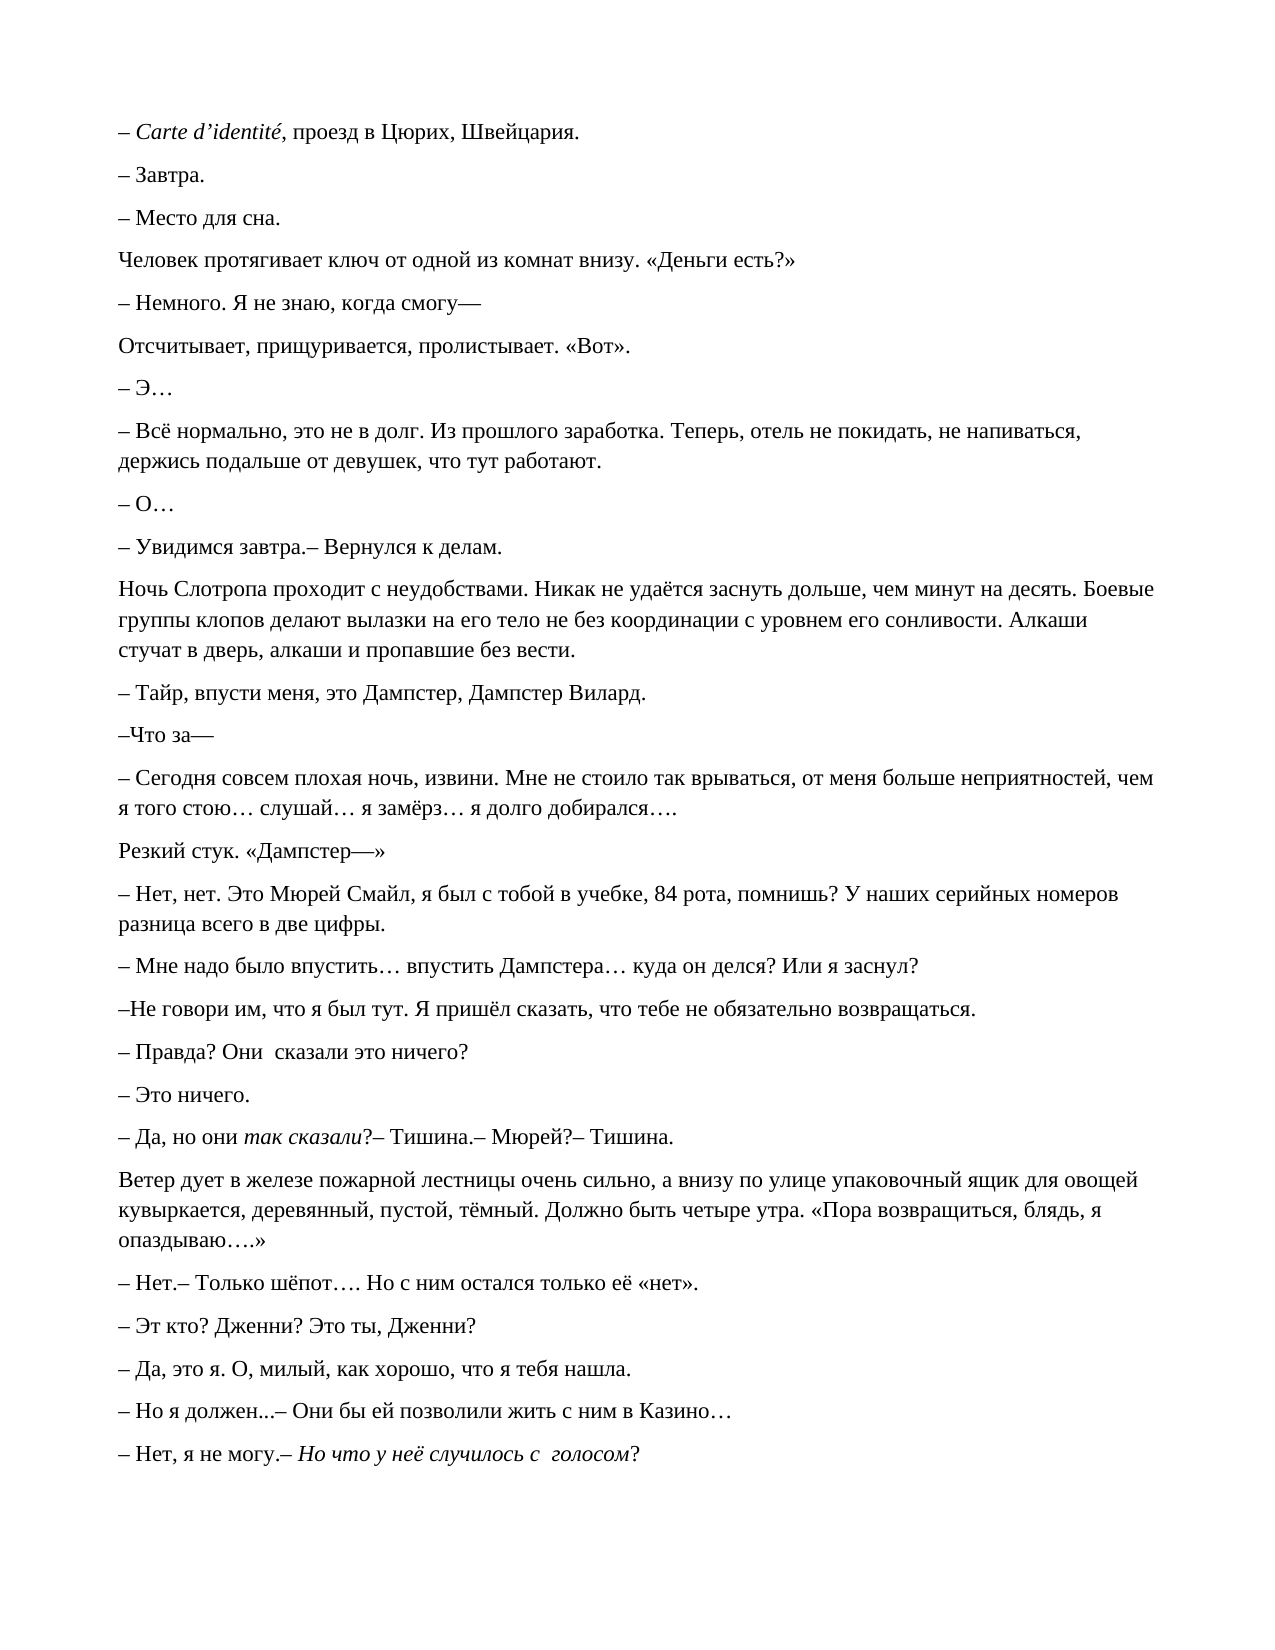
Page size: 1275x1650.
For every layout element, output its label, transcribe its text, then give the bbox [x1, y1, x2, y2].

text – Эт кто? Дженни? Это ты, Дженни? [118, 1312, 1157, 1338]
text – Всё нормально, это не в долг. Из прошлого заработка. Теперь, отель не покидать, не напиваться, держись подальше от девушек, что тут работают. [118, 417, 1157, 474]
text – Нет, я не могу.– Но что у неё случилось с голосом? [118, 1440, 1157, 1466]
text – Немного. Я не знаю, когда смогу— [118, 289, 1157, 315]
text – Место для сна. [118, 203, 1157, 230]
text Ночь Слотропа проходит с неудобствами. Никак не удаётся заснуть дольше, чем минут на десять. Боевые группы клопов делают вылазки на его тело не без координации с уровнем его сонливости. Алкаши стучат в дверь, алкаши и пропавшие без вести. [118, 575, 1157, 662]
text – Завтра. [118, 161, 1157, 187]
text –Что за— [118, 721, 1157, 748]
text – Carte d’identité, проезд в Цюрих, Швейцария. [118, 118, 1157, 144]
text – Нет.– Только шёпот…. Но с ним остался только её «нет». [118, 1269, 1157, 1296]
text –Не говори им, что я был тут. Я пришёл сказать, что тебе не обязательно возвращаться. [118, 995, 1157, 1022]
text – Мне надо было впустить… впустить Дампстера… куда он делся? Или я заснул? [118, 952, 1157, 979]
text Ветер дует в железе пожарной лестницы очень сильно, а внизу по улице упаковочный ящик для овощей кувыркается, деревянный, пустой, тёмный. Должно быть четыре утра. «Пора возвращиться, блядь, я опаздываю….» [118, 1166, 1157, 1253]
text – О… [118, 490, 1157, 516]
text – Это ничего. [118, 1081, 1157, 1107]
text – Сегодня совсем плохая ночь, извини. Мне не стоило так врываться, от меня больше неприятностей, чем я того стою… слушай… я замёрз… я долго добирался…. [118, 764, 1157, 821]
text Отсчитывает, прищуривается, пролистывает. «Вот». [118, 332, 1157, 358]
text – Да, но они так сказали?– Тишина.– Мюрей?– Тишина. [118, 1123, 1157, 1150]
text – Тайр, впусти меня, это Дампстер, Дампстер Вилард. [118, 678, 1157, 705]
text – Увидимся завтра.– Вернулся к делам. [118, 533, 1157, 559]
text Резкий стук. «Дампстер—» [118, 837, 1157, 863]
text – Нет, нет. Это Мюрей Смайл, я был с тобой в учебке, 84 рота, помнишь? У наших серийных номеров разница всего в две цифры. [118, 879, 1157, 936]
text – Э… [118, 374, 1157, 401]
text – Да, это я. О, милый, как хорошо, что я тебя нашла. [118, 1354, 1157, 1381]
text – Правда? Они сказали это ничего? [118, 1038, 1157, 1064]
text – Но я должен...– Они бы ей позволили жить с ним в Казино… [118, 1397, 1157, 1424]
text Человек протягивает ключ от одной из комнат внизу. «Деньги есть?» [118, 246, 1157, 273]
